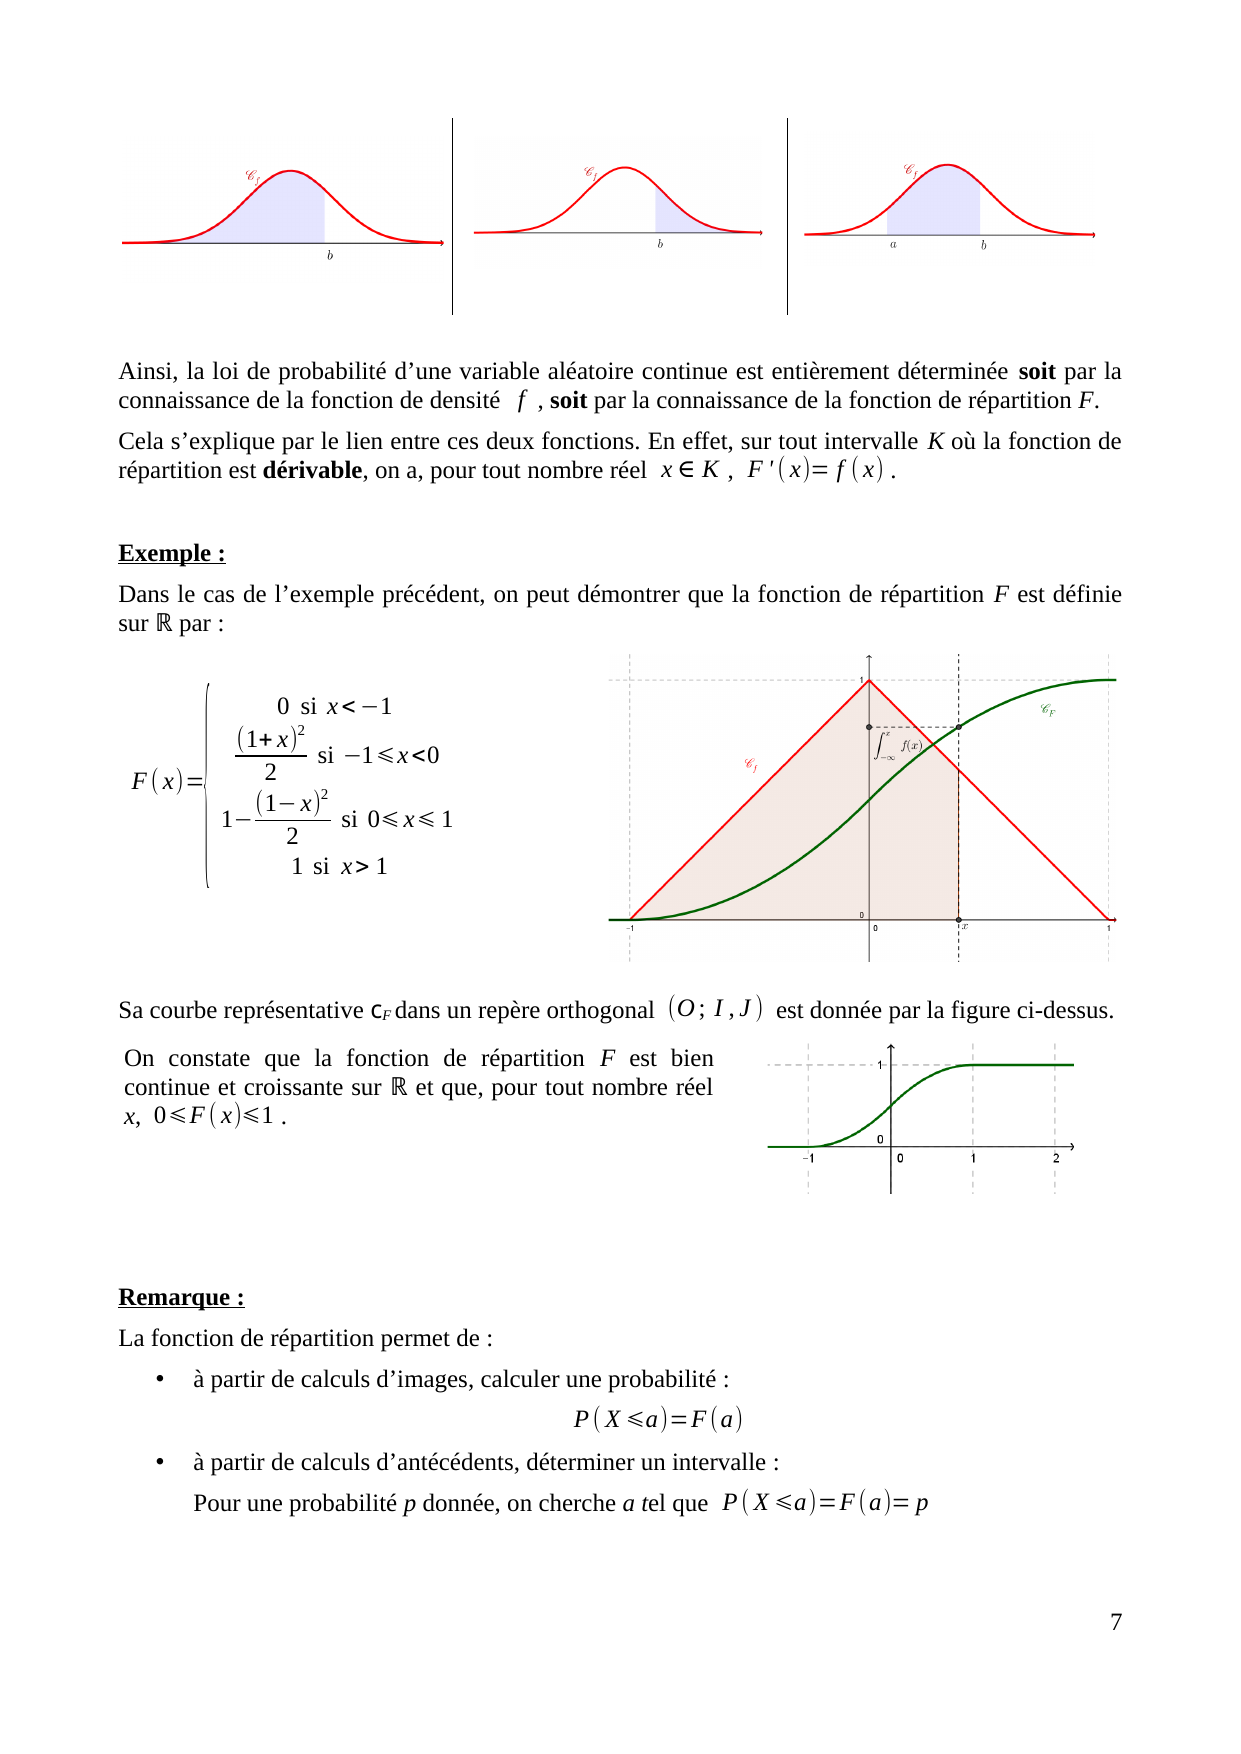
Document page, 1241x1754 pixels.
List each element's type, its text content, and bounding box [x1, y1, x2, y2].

list à partir de calculs d’images, calculer une probabilité : [156, 1364, 1122, 1393]
text La fonction de répartition permet de : [118, 1323, 1122, 1352]
text Remarque : [118, 1282, 1122, 1311]
text Sa courbe représentative cF dans un repère orthogonal est donnée par la figure ci-dessus. [118, 991, 1122, 1025]
table_header [720, 1038, 1122, 1241]
table_header [603, 649, 1122, 991]
table_header [118, 649, 603, 991]
text Ainsi, la loi de probabilité d’une variable aléatoire continue est entièrement déterminée soit par la connaissance de la fonction de densité , soit par la connaissance de la fonction de répartition F. [118, 356, 1122, 414]
text Exemple : [118, 538, 1122, 566]
text Dans le cas de l’exemple précédent, on peut démontrer que la fonction de répartition F est définie sur ℝ par : [118, 579, 1122, 636]
list à partir de calculs d’antécédents, déterminer un intervalle : [156, 1447, 1122, 1476]
list Pour une probabilité p donnée, on cherche a tel que [156, 1488, 1122, 1517]
table_header [118, 118, 452, 315]
text Cela s’explique par le lien entre ces deux fonctions. En effet, sur tout intervalle K où la fonction de répartition est dérivable, on a, pour tout nombre réel , . [118, 426, 1122, 484]
table_header On constate que la fonction de répartition F est bien continue et croissante sur ℝ et que, pour tout nombre réel x, . [118, 1038, 720, 1241]
table_header [453, 118, 787, 315]
table_header [788, 118, 1122, 315]
